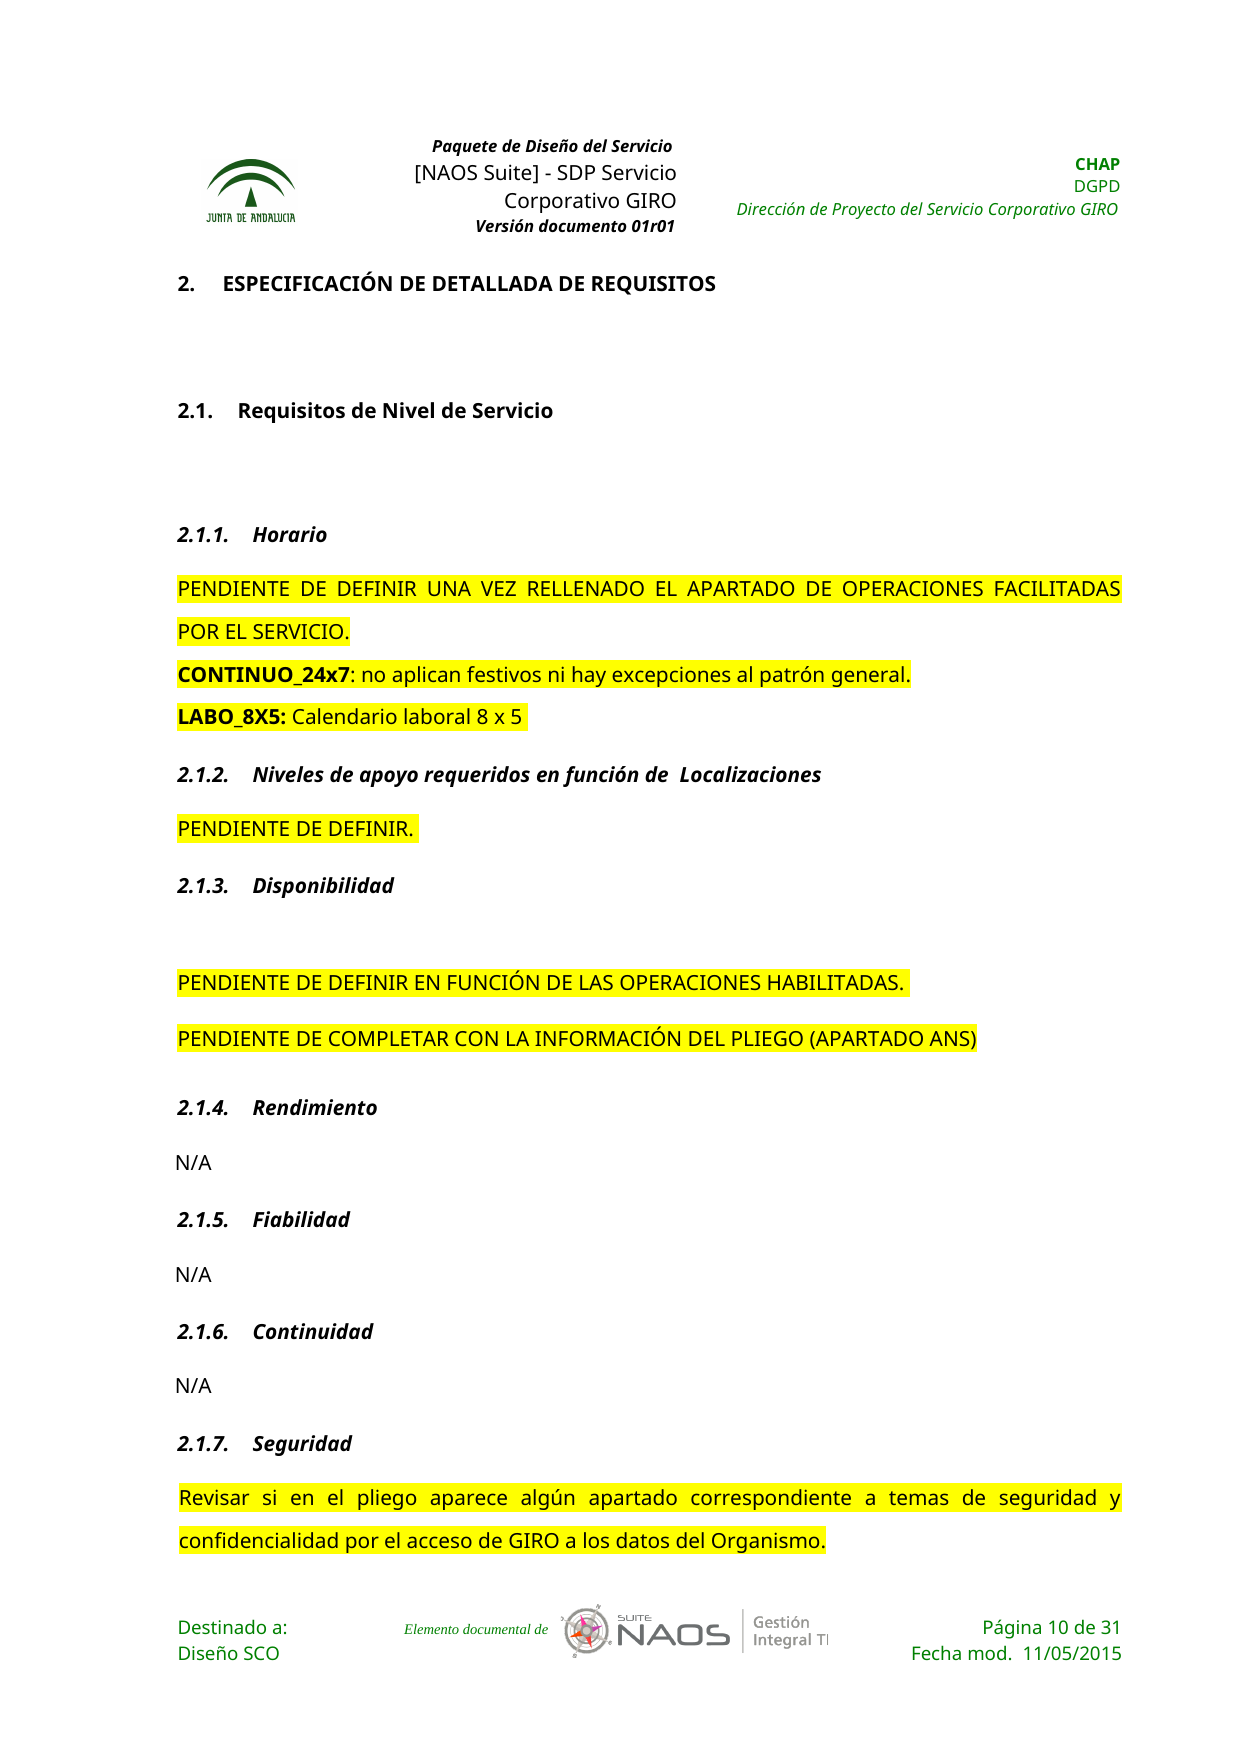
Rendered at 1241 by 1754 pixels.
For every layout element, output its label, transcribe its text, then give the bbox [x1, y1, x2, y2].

subtitle Fiabilidad [177, 1205, 1122, 1234]
subtitle Seguridad [177, 1429, 1122, 1457]
picture [201, 159, 298, 226]
subtitle Niveles de apoyo requeridos en función de Localizaciones [177, 760, 1122, 788]
subtitle Disponibilidad [177, 872, 1122, 900]
subtitle Horario [177, 520, 1122, 549]
picture [560, 1604, 829, 1658]
list N/A [145, 1148, 1122, 1176]
text CONTINUO_24x7: no aplican festivos ni hay excepciones al patrón general. [177, 660, 1122, 688]
subtitle Continuidad [177, 1317, 1122, 1346]
subtitle Especificación de Detallada de Requisitos [177, 269, 1122, 297]
text Revisar si en el pliego aparece algún apartado correspondiente a temas de seguridad y confidencialidad por el acceso de GIRO a los datos del Organismo. [179, 1483, 1122, 1554]
subtitle Requisitos de Nivel de Servicio [177, 396, 1122, 424]
list N/A [145, 1260, 1122, 1288]
subtitle Rendimiento [177, 1093, 1122, 1122]
text PENDIENTE DE COMPLETAR CON LA INFORMACIÓN DEL PLIEGO (APARTADO ANS) [177, 1024, 1122, 1052]
text PENDIENTE DE DEFINIR UNA VEZ RELLENADO EL APARTADO DE OPERACIONES FACILITADAS POR EL SERVICIO. [177, 574, 1122, 646]
text LABO_8X5: Calendario laboral 8 x 5 [177, 702, 1122, 731]
list N/A [145, 1371, 1122, 1400]
text PENDIENTE DE DEFINIR EN FUNCIÓN DE LAS OPERACIONES HABILITADAS. [177, 968, 1122, 997]
text PENDIENTE DE DEFINIR. [177, 814, 1122, 843]
